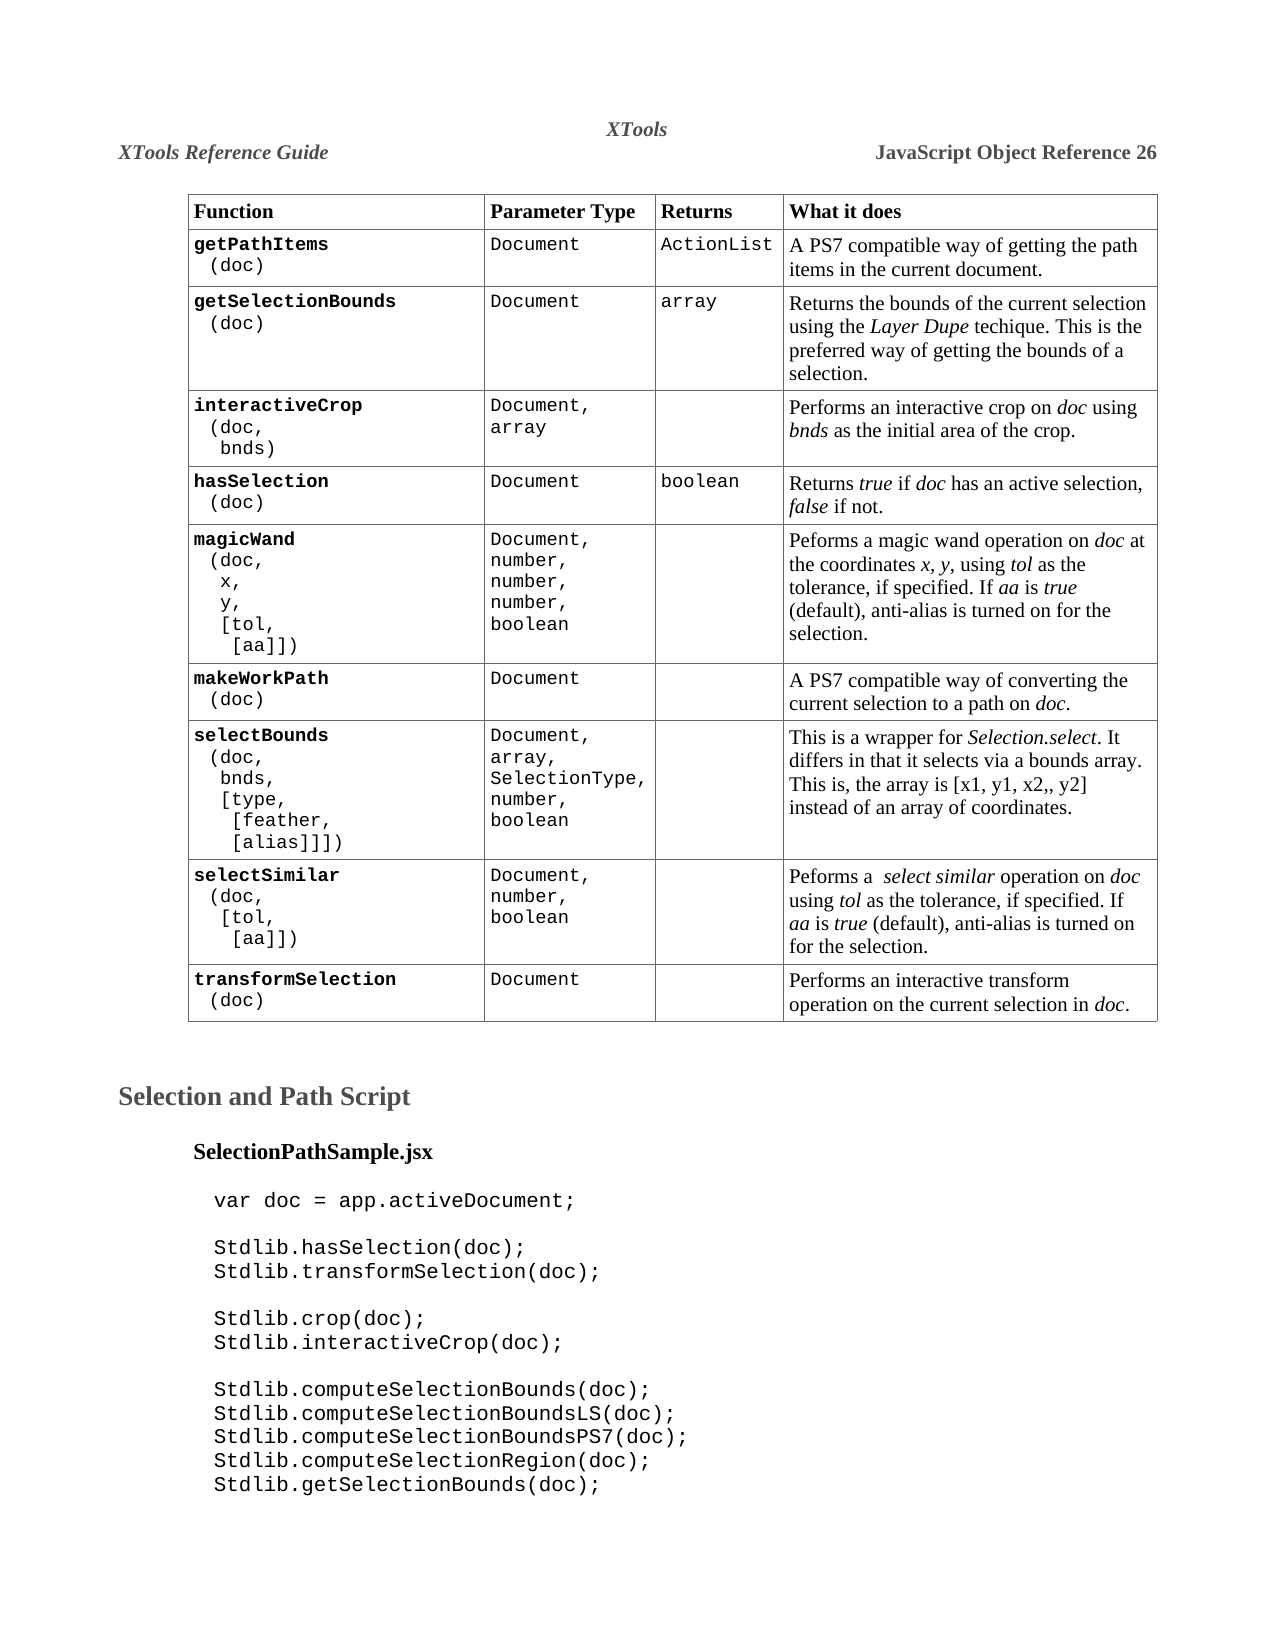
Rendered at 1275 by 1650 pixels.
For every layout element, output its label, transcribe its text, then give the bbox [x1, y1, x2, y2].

text Selection and Path Script [118, 1081, 1157, 1111]
text Stdlib.computeSelectionBounds(doc); [213, 1379, 1157, 1403]
table_cell Document [485, 287, 655, 390]
table_cell getPathItems (doc) [189, 230, 484, 286]
text Stdlib.transformSelection(doc); [213, 1261, 1157, 1284]
table_cell transformSelection (doc) [189, 965, 484, 1021]
table_cell This is a wrapper for Selection.select. It differs in that it selects via a bounds array. This is, the array is [x1, y1, x2,, y2] instead of an array of coordinates. [784, 721, 1157, 859]
table_cell A PS7 compatible way of getting the path items in the current document. [784, 230, 1157, 286]
table_header Returns [656, 195, 783, 229]
text Stdlib.interactiveCrop(doc); [213, 1332, 1157, 1356]
table_cell [656, 664, 783, 720]
table_cell Returns the bounds of the current selection using the Layer Dupe techique. This is the preferred way of getting the bounds of a selection. [784, 287, 1157, 390]
table_cell array [656, 287, 783, 390]
text Stdlib.hasSelection(doc); [213, 1237, 1157, 1261]
text Stdlib.getSelectionBounds(doc); [213, 1474, 1157, 1497]
table_cell Performs an interactive crop on doc using bnds as the initial area of the crop. [784, 391, 1157, 466]
table_header What it does [784, 195, 1157, 229]
table_cell Returns true if doc has an active selection, false if not. [784, 467, 1157, 524]
table_cell [656, 391, 783, 466]
table_cell selectBounds (doc, bnds, [type, [feather, [alias]]]) [189, 721, 484, 859]
table_cell [656, 721, 783, 859]
table_cell [656, 965, 783, 1021]
table_cell hasSelection (doc) [189, 467, 484, 524]
table_cell boolean [656, 467, 783, 524]
table_cell [656, 860, 783, 964]
table_header Parameter Type [485, 195, 655, 229]
table_cell interactiveCrop (doc, bnds) [189, 391, 484, 466]
table_header Function [189, 195, 484, 229]
table_cell A PS7 compatible way of converting the current selection to a path on doc. [784, 664, 1157, 720]
table_cell Peforms a select similar operation on doc using tol as the tolerance, if specified. If aa is true (default), anti-alias is turned on for the selection. [784, 860, 1157, 964]
table_cell magicWand (doc, x, y, [tol, [aa]]) [189, 525, 484, 663]
table_cell makeWorkPath (doc) [189, 664, 484, 720]
table_cell [656, 525, 783, 663]
table_cell Document [485, 467, 655, 524]
table_cell Document, number, boolean [485, 860, 655, 964]
table_cell Peforms a magic wand operation on doc at the coordinates x, y, using tol as the tolerance, if specified. If aa is true (default), anti-alias is turned on for the selection. [784, 525, 1157, 663]
table_cell Document, array, SelectionType, number, boolean [485, 721, 655, 859]
table_cell ActionList [656, 230, 783, 286]
table_cell Performs an interactive transform operation on the current selection in doc. [784, 965, 1157, 1021]
table_cell Document [485, 965, 655, 1021]
table_cell Document, array [485, 391, 655, 466]
text Stdlib.computeSelectionBoundsLS(doc); [213, 1403, 1157, 1426]
table_cell Document, number, number, number, boolean [485, 525, 655, 663]
text Stdlib.computeSelectionBoundsPS7(doc); [213, 1426, 1157, 1450]
table_cell Document [485, 230, 655, 286]
table_cell getSelectionBounds (doc) [189, 287, 484, 390]
text Stdlib.crop(doc); [213, 1308, 1157, 1332]
table_cell Document [485, 664, 655, 720]
text SelectionPathSample.jsx [192, 1139, 1157, 1164]
text Stdlib.computeSelectionRegion(doc); [213, 1450, 1157, 1474]
text var doc = app.activeDocument; [213, 1190, 1157, 1214]
table_cell selectSimilar (doc, [tol, [aa]]) [189, 860, 484, 964]
